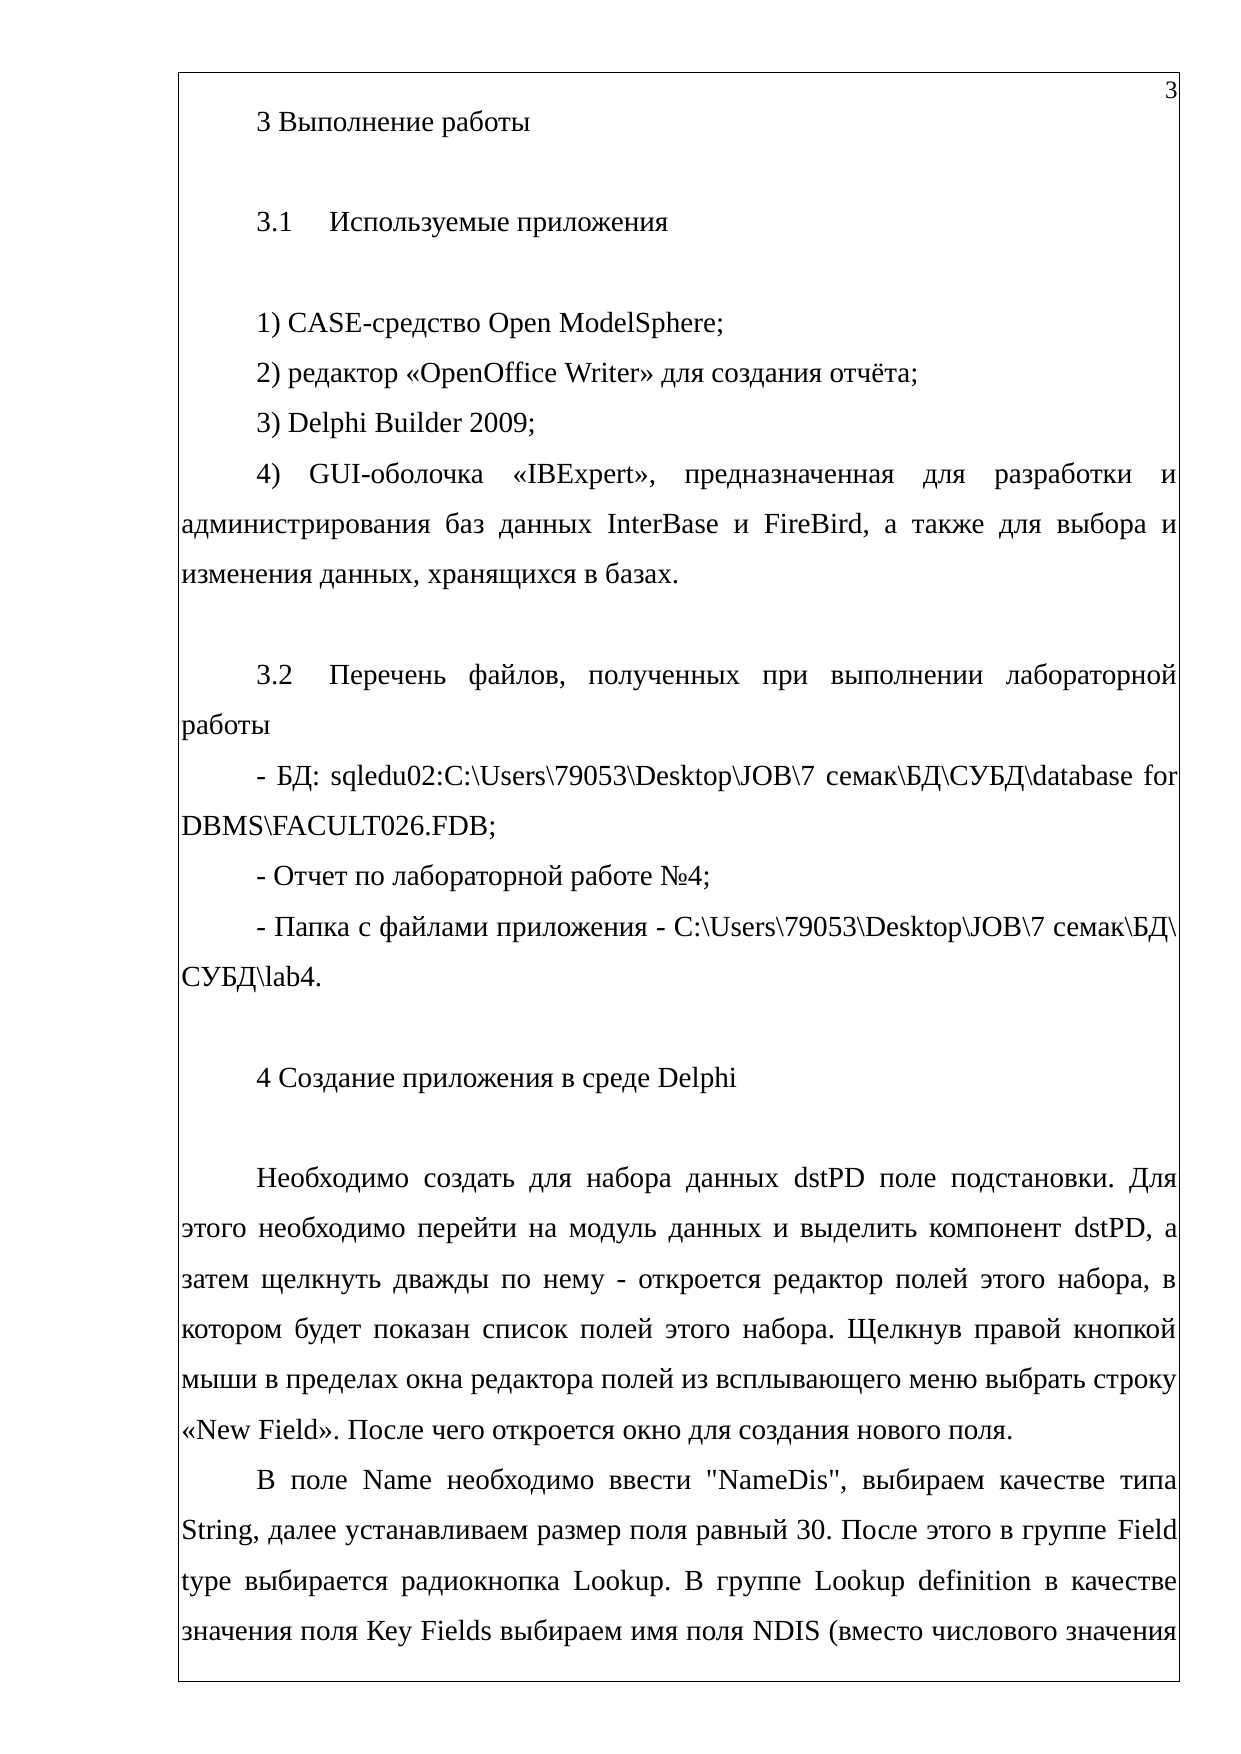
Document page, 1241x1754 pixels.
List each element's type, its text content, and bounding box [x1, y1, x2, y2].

text - Папка с файлами приложения - C:\Users\79053\Desktop\JOB\7 семак\БД\СУБД\lab4. [181, 909, 1177, 993]
text В поле Name необходимо ввести "NameDis", выбираем качестве типа String, далее устанавливаем размер поля равный 30. После этого в группе Field type выбирается радиокнопка Lookup. В группе Lookup definition в качестве значения поля Кеy Fields выбираем имя поля NDIS (вместо числового значения [181, 1462, 1177, 1647]
text 3) Delphi Builder 2009; [181, 406, 1177, 439]
text 3.1 Используемые приложения [181, 204, 1177, 238]
text Необходимо создать для набора данных dstPD поле подстановки. Для этого необходимо перейти на модуль данных и выделить компонент dstPD, a затем щелкнуть дважды по нему - откроется редактор полей этого набора, в котором будет показан список полей этого набора. Щелкнув правой кнопкой мыши в пределах окна редактора полей из всплывающего меню выбрать строку «New Field». После чего откроется окно для создания нового поля. [181, 1160, 1177, 1445]
text 4 Создание приложения в среде Delphi [181, 1060, 1177, 1093]
text 3.2 Перечень файлов, полученных при выполнении лабораторной работы [181, 657, 1177, 741]
text 1) CASE-средство Open ModelSphere; [181, 305, 1177, 338]
text 3 Выполнение работы [181, 104, 1177, 137]
text 2) редактор «OpenOffice Writer» для создания отчёта; [181, 355, 1177, 389]
text - Отчет по лабораторной работе №4; [181, 858, 1177, 892]
text - БД: sqledu02:C:\Users\79053\Desktop\JOB\7 семак\БД\СУБД\database for DBMS\FACULT026.FDB; [181, 758, 1177, 842]
text 4) GUI-оболочка «IBExpert», предназначенная для разработки и администрирования баз данных InterBase и FireBird, а также для выбора и изменения данных, хранящихся в базах. [181, 456, 1177, 590]
